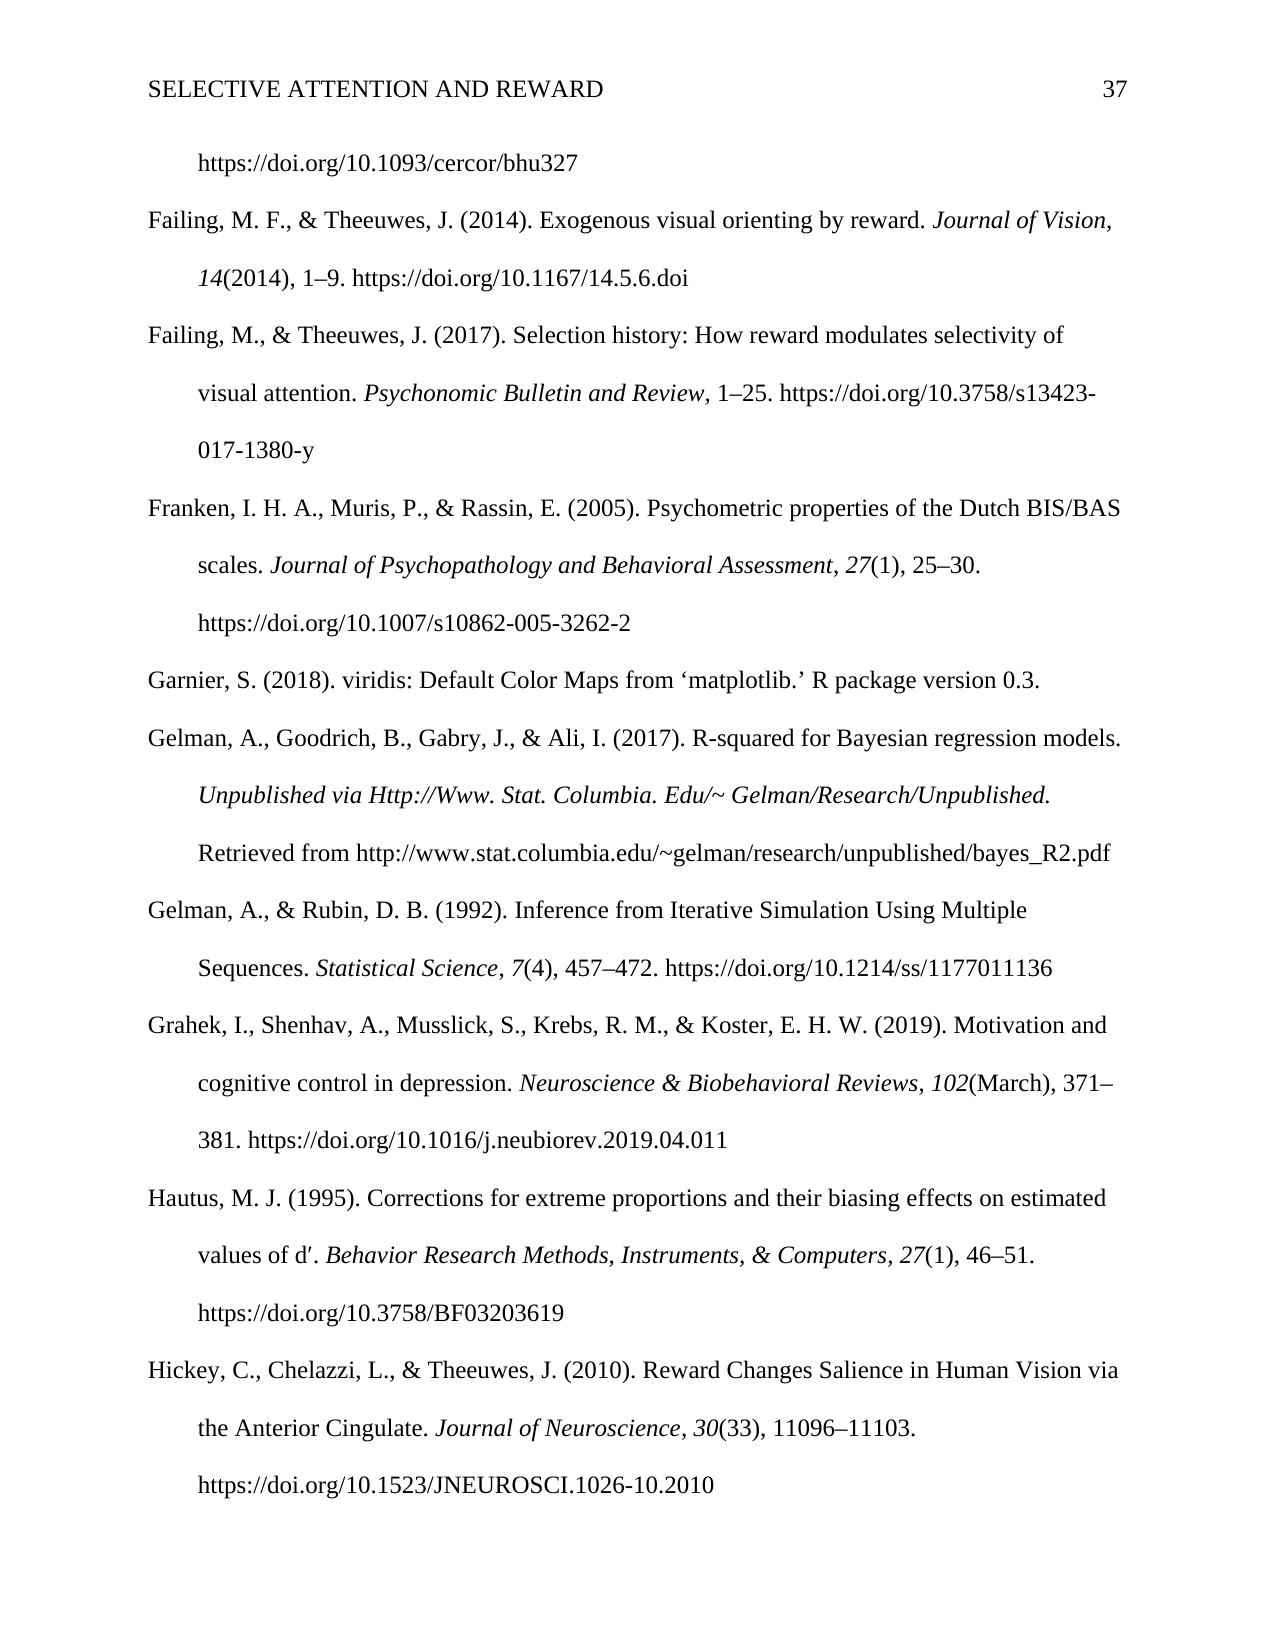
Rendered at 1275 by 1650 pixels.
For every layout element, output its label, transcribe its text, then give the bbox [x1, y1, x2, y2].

text Hautus, M. J. (1995). Corrections for extreme proportions and their biasing effects on estimated values of d′. Behavior Research Methods, Instruments, & Computers, 27(1), 46–51. https://doi.org/10.3758/BF03203619 [148, 1183, 1127, 1326]
text Garnier, S. (2018). viridis: Default Color Maps from ‘matplotlib.’ R package version 0.3. [148, 665, 1127, 694]
text Grahek, I., Shenhav, A., Musslick, S., Krebs, R. M., & Koster, E. H. W. (2019). Motivation and cognitive control in depression. Neuroscience & Biobehavioral Reviews, 102(March), 371–381. https://doi.org/10.1016/j.neubiorev.2019.04.011 [148, 1010, 1127, 1154]
text Gelman, A., Goodrich, B., Gabry, J., & Ali, I. (2017). R-squared for Bayesian regression models. Unpublished via Http://Www. Stat. Columbia. Edu/~ Gelman/Research/Unpublished. Retrieved from http://www.stat.columbia.edu/~gelman/research/unpublished/bayes_R2.pdf [148, 723, 1127, 866]
text Failing, M., & Theeuwes, J. (2017). Selection history: How reward modulates selectivity of visual attention. Psychonomic Bulletin and Review, 1–25. https://doi.org/10.3758/s13423-017-1380-y [148, 320, 1127, 464]
text Gelman, A., & Rubin, D. B. (1992). Inference from Iterative Simulation Using Multiple Sequences. Statistical Science, 7(4), 457–472. https://doi.org/10.1214/ss/1177011136 [148, 895, 1127, 981]
text Hickey, C., Chelazzi, L., & Theeuwes, J. (2010). Reward Changes Salience in Human Vision via the Anterior Cingulate. Journal of Neuroscience, 30(33), 11096–11103. https://doi.org/10.1523/JNEUROSCI.1026-10.2010 [148, 1355, 1127, 1499]
text Failing, M. F., & Theeuwes, J. (2014). Exogenous visual orienting by reward. Journal of Vision, 14(2014), 1–9. https://doi.org/10.1167/14.5.6.doi [148, 205, 1127, 291]
text Franken, I. H. A., Muris, P., & Rassin, E. (2005). Psychometric properties of the Dutch BIS/BAS scales. Journal of Psychopathology and Behavioral Assessment, 27(1), 25–30. https://doi.org/10.1007/s10862-005-3262-2 [148, 493, 1127, 636]
text https://doi.org/10.1093/cercor/bhu327 [148, 148, 1127, 176]
